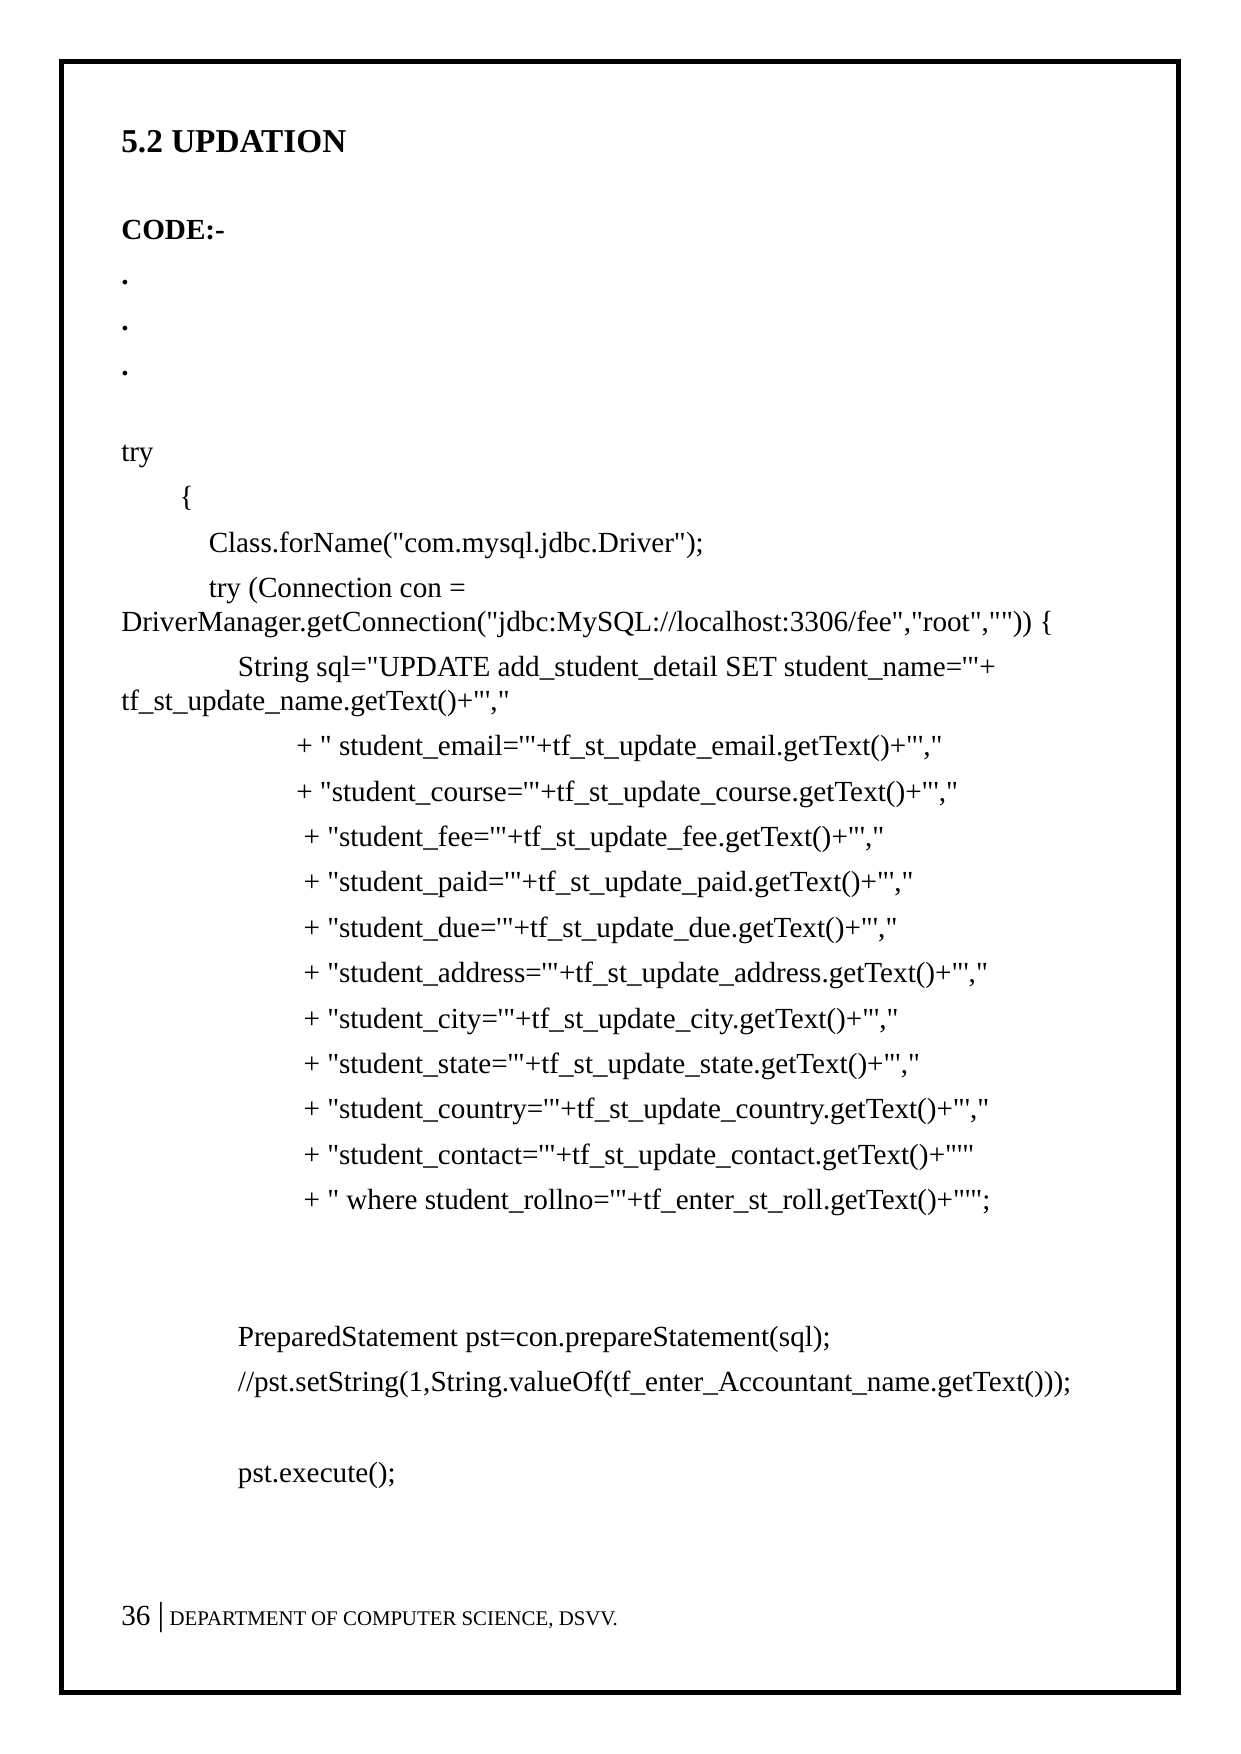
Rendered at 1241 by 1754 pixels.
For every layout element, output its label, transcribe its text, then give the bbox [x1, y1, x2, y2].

text + "student_due='"+tf_st_update_due.getText()+"'," [121, 910, 1119, 943]
text . [121, 348, 1119, 382]
text . [121, 257, 1119, 291]
text + "student_fee='"+tf_st_update_fee.getText()+"'," [121, 819, 1119, 853]
text pst.execute(); [121, 1455, 1119, 1488]
text { [121, 479, 1119, 513]
text + " where student_rollno='"+tf_enter_st_roll.getText()+"'"; [121, 1182, 1119, 1216]
text CODE:- [121, 212, 1119, 245]
text + "student_course='"+tf_st_update_course.getText()+"'," [121, 774, 1119, 807]
text + " student_email='"+tf_st_update_email.getText()+"'," [121, 728, 1119, 762]
text + "student_state='"+tf_st_update_state.getText()+"'," [121, 1046, 1119, 1080]
text . [121, 303, 1119, 336]
text + "student_paid='"+tf_st_update_paid.getText()+"'," [121, 864, 1119, 898]
text //pst.setString(1,String.valueOf(tf_enter_Accountant_name.getText())); [121, 1364, 1119, 1398]
text 5.2 UPDATION [121, 121, 1119, 159]
text + "student_address='"+tf_st_update_address.getText()+"'," [121, 955, 1119, 989]
text try [121, 434, 1119, 468]
text + "student_country='"+tf_st_update_country.getText()+"'," [121, 1092, 1119, 1125]
text PreparedStatement pst=con.prepareStatement(sql); [121, 1319, 1119, 1352]
text String sql="UPDATE add_student_detail SET student_name='"+ tf_st_update_name.getText()+"'," [121, 649, 1119, 716]
text + "student_contact='"+tf_st_update_contact.getText()+"'" [121, 1137, 1119, 1171]
text + "student_city='"+tf_st_update_city.getText()+"'," [121, 1001, 1119, 1034]
text Class.forName("com.mysql.jdbc.Driver"); [121, 525, 1119, 558]
text try (Connection con = DriverManager.getConnection("jdbc:MySQL://localhost:3306/fee","root","")) { [121, 570, 1119, 637]
